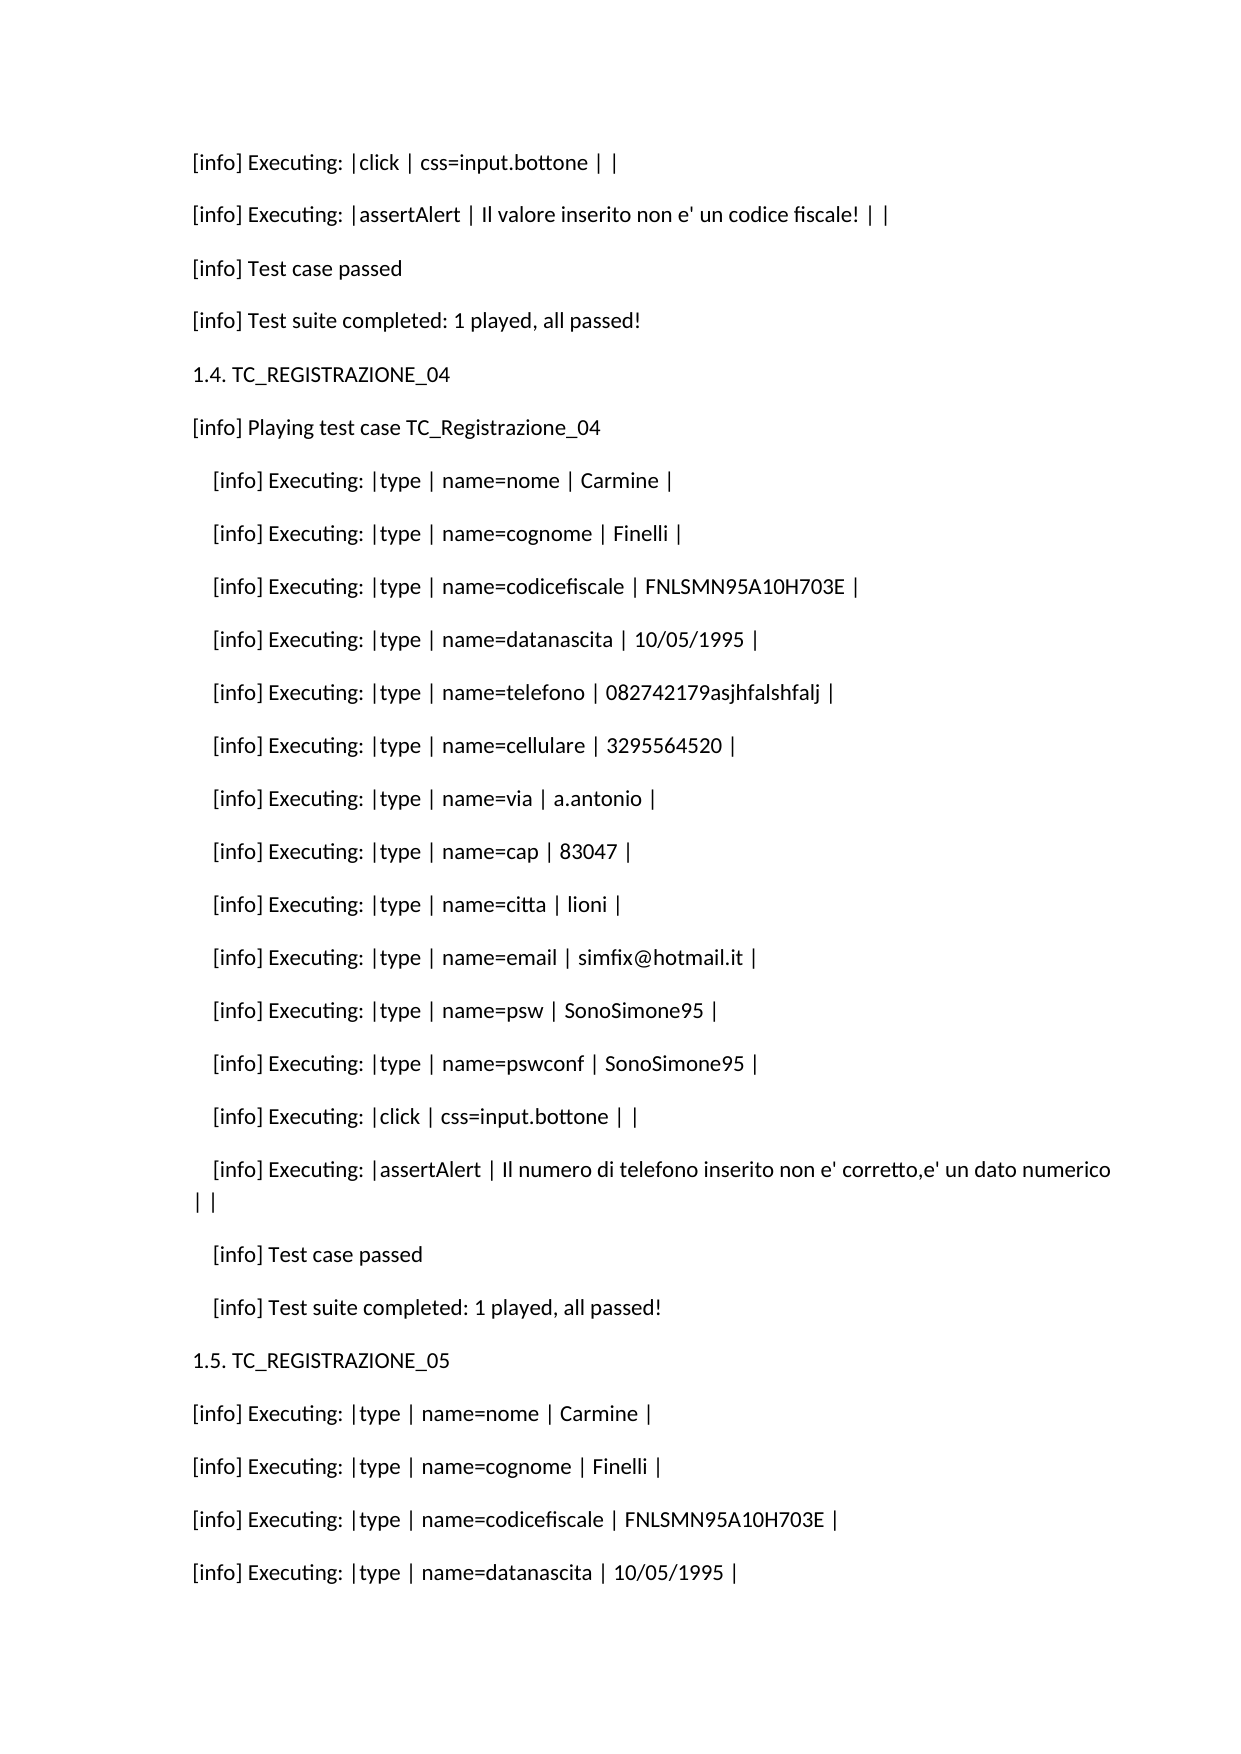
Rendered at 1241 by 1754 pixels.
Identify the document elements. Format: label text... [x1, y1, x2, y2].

text [info] Executing: |type | name=psw | SonoSimone95 | [192, 996, 1122, 1024]
text [info] Executing: |type | name=cap | 83047 | [192, 837, 1122, 865]
text [info] Test suite completed: 1 played, all passed! [192, 1293, 1122, 1321]
text [info] Executing: |click | css=input.bottone | | [192, 1102, 1122, 1130]
text [info] Executing: |type | name=cognome | Finelli | [192, 1452, 1122, 1480]
text [info] Executing: |assertAlert | Il numero di telefono inserito non e' corretto,e' un dato numerico | | [192, 1155, 1122, 1215]
text [info] Executing: |type | name=cognome | Finelli | [192, 519, 1122, 547]
text [info] Executing: |assertAlert | Il valore inserito non e' un codice fiscale! | | [192, 201, 1122, 229]
text [info] Executing: |type | name=cellulare | 3295564520 | [192, 731, 1122, 759]
text [info] Playing test case TC_Registrazione_04 [192, 413, 1122, 441]
text [info] Executing: |click | css=input.bottone | | [192, 148, 1122, 176]
text [info] Test case passed [192, 1240, 1122, 1268]
text [info] Test case passed [192, 254, 1122, 282]
text [info] Executing: |type | name=codicefiscale | FNLSMN95A10H703E | [192, 1505, 1122, 1533]
text [info] Executing: |type | name=nome | Carmine | [192, 466, 1122, 494]
text [info] Executing: |type | name=telefono | 082742179asjhfalshfalj | [192, 678, 1122, 706]
text [info] Executing: |type | name=codicefiscale | FNLSMN95A10H703E | [192, 572, 1122, 600]
text [info] Executing: |type | name=email | simfix@hotmail.it | [192, 943, 1122, 971]
text [info] Executing: |type | name=datanascita | 10/05/1995 | [192, 625, 1122, 653]
text [info] Executing: |type | name=pswconf | SonoSimone95 | [192, 1049, 1122, 1077]
text [info] Executing: |type | name=citta | lioni | [192, 890, 1122, 918]
text [info] Executing: |type | name=datanascita | 10/05/1995 | [192, 1558, 1122, 1586]
text [info] Executing: |type | name=via | a.antonio | [192, 784, 1122, 812]
text 1.5. TC_REGISTRAZIONE_05 [192, 1346, 1122, 1374]
text [info] Test suite completed: 1 played, all passed! [192, 307, 1122, 335]
text 1.4. TC_REGISTRAZIONE_04 [192, 360, 1122, 388]
text [info] Executing: |type | name=nome | Carmine | [192, 1399, 1122, 1427]
